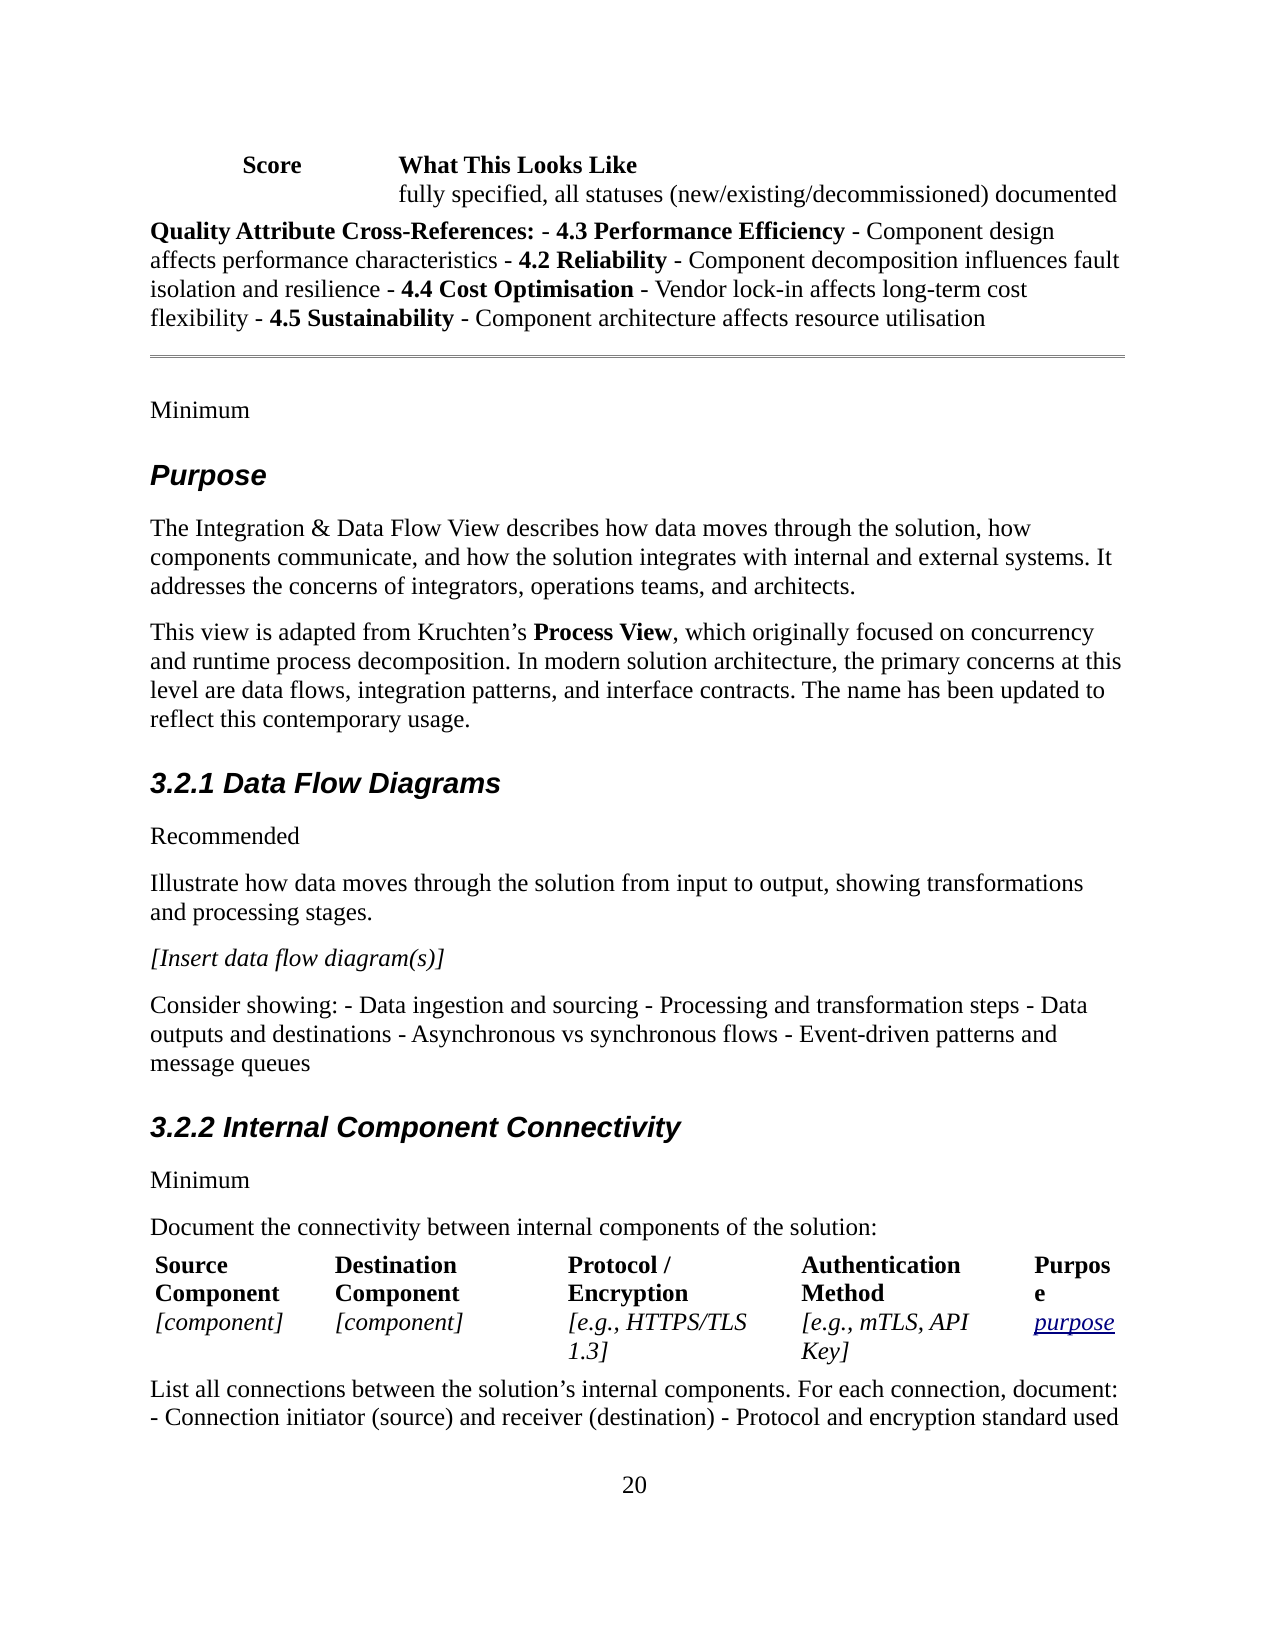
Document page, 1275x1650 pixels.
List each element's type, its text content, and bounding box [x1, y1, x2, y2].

text The Integration & Data Flow View describes how data moves through the solution, how components communicate, and how the solution integrates with internal and external systems. It addresses the concerns of integrators, operations teams, and architects. [150, 513, 1125, 599]
table_cell [component] [330, 1307, 563, 1365]
table_header Protocol / Encryption [563, 1250, 796, 1307]
text Minimum [150, 396, 1125, 424]
table_header Authentication Method [796, 1250, 1029, 1307]
text Minimum [150, 1165, 1125, 1194]
table_cell [e.g., HTTPS/TLS 1.3] [563, 1307, 796, 1365]
table_header Source Component [150, 1250, 330, 1307]
table_cell [e.g., mTLS, API Key] [796, 1307, 1029, 1365]
text Quality Attribute Cross-References: - 4.3 Performance Efficiency - Component design affects performance characteristics - 4.2 Reliability - Component decomposition influences fault isolation and resilience - 4.4 Cost Optimisation - Vendor lock-in affects long-term cost flexibility - 4.5 Sustainability - Component architecture affects resource utilisation [150, 216, 1125, 331]
table_cell fully specified, all statuses (new/existing/decommissioned) documented [394, 179, 1125, 207]
text Consider showing: - Data ingestion and sourcing - Processing and transformation steps - Data outputs and destinations - Asynchronous vs synchronous flows - Event-driven patterns and message queues [150, 990, 1125, 1076]
text [Insert data flow diagram(s)] [150, 943, 1125, 972]
text Document the connectivity between internal components of the solution: [150, 1212, 1125, 1241]
table_cell [150, 179, 394, 207]
table_cell purpose [1030, 1307, 1125, 1365]
text Recommended [150, 821, 1125, 850]
table_header Purpose [1030, 1250, 1125, 1307]
subtitle 3.2.2 Internal Component Connectivity [150, 1110, 1125, 1144]
text Illustrate how data moves through the solution from input to output, showing transformations and processing stages. [150, 868, 1125, 926]
text This view is adapted from Kruchten’s Process View, which originally focused on concurrency and runtime process decomposition. In modern solution architecture, the primary concerns at this level are data flows, integration patterns, and interface contracts. The name has been updated to reflect this contemporary usage. [150, 617, 1125, 732]
text List all connections between the solution’s internal components. For each connection, document: - Connection initiator (source) and receiver (destination) - Protocol and encryption standard used [150, 1374, 1125, 1431]
subtitle 3.2.1 Data Flow Diagrams [150, 766, 1125, 800]
table_header Destination Component [330, 1250, 563, 1307]
table_header Score [150, 150, 394, 179]
table_cell [component] [150, 1307, 330, 1365]
subtitle Purpose [150, 458, 1125, 492]
table_header What This Looks Like [394, 150, 1125, 179]
